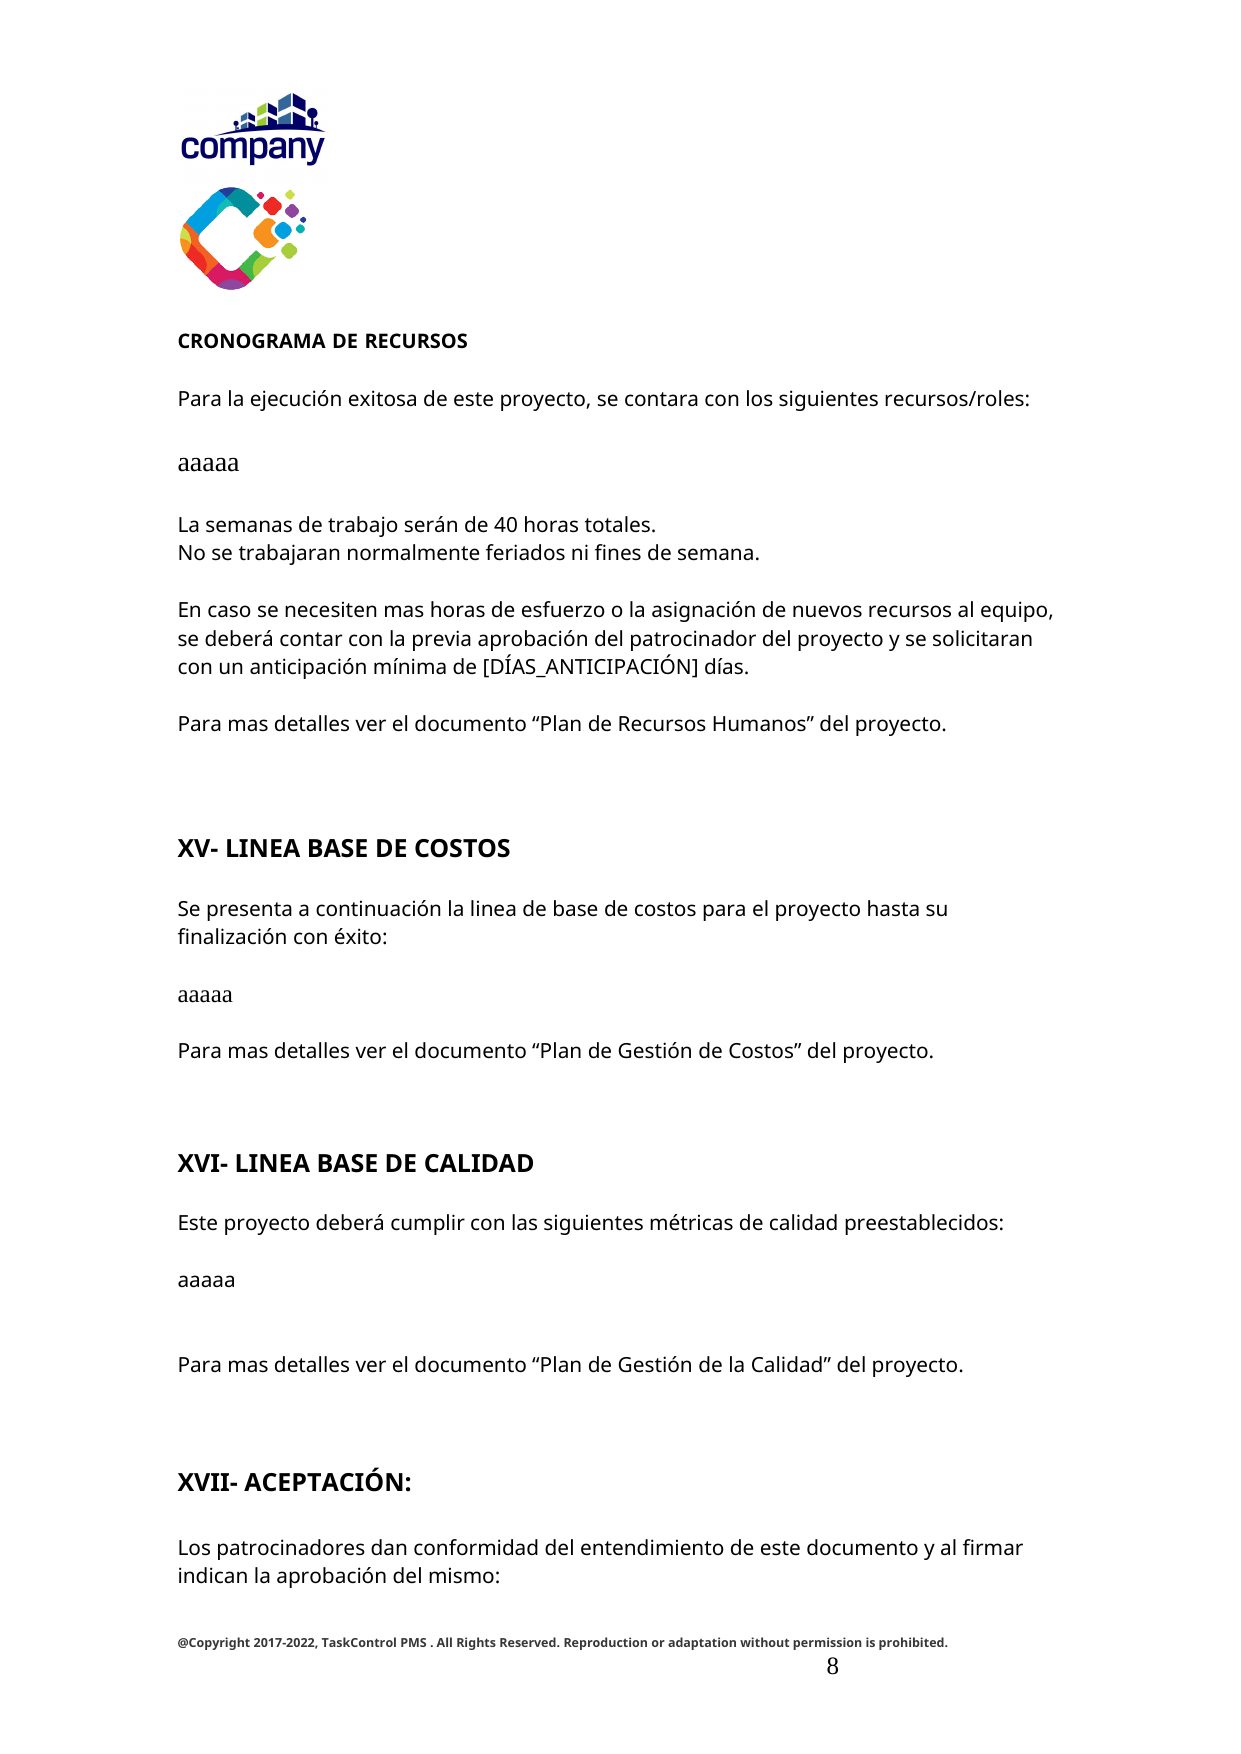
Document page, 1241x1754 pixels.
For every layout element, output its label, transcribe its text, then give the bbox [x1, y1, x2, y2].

text Para mas detalles ver el documento “Plan de Gestión de la Calidad” del proyecto. [177, 1322, 1063, 1379]
subtitle XV- LINEA BASE DE COSTOS [177, 831, 1063, 865]
subtitle XVI- LINEA BASE DE CALIDAD [177, 1146, 1063, 1208]
text aaaaa [177, 445, 1063, 477]
text Se presenta a continuación la linea de base de costos para el proyecto hasta su finalización con éxito: [177, 894, 1063, 951]
text La semanas de trabajo serán de 40 horas totales. [177, 510, 1063, 538]
text aaaaa [177, 979, 1063, 1008]
subtitle cronograma de recursos [177, 321, 1063, 356]
picture [177, 73, 334, 293]
text Este proyecto deberá cumplir con las siguientes métricas de calidad preestablecidos: [177, 1208, 1063, 1237]
text XVII- ACEPTACIÓN: [177, 1465, 1063, 1533]
text aaaaa [177, 1265, 1063, 1293]
text No se trabajaran normalmente feriados ni fines de semana. En caso se necesiten mas horas de esfuerzo o la asignación de nuevos recursos al equipo, se deberá contar con la previa aprobación del patrocinador del proyecto y se solicitaran con un anticipación mínima de [DÍAS_ANTICIPACIÓN] días. [177, 538, 1063, 681]
text Para mas detalles ver el documento “Plan de Gestión de Costos” del proyecto. [177, 1037, 1063, 1065]
text Para mas detalles ver el documento “Plan de Recursos Humanos” del proyecto. [177, 709, 1063, 737]
text Los patrocinadores dan conformidad del entendimiento de este documento y al firmar indican la aprobación del mismo: [177, 1533, 1063, 1590]
text Para la ejecución exitosa de este proyecto, se contara con los siguientes recursos/roles: [177, 384, 1063, 413]
